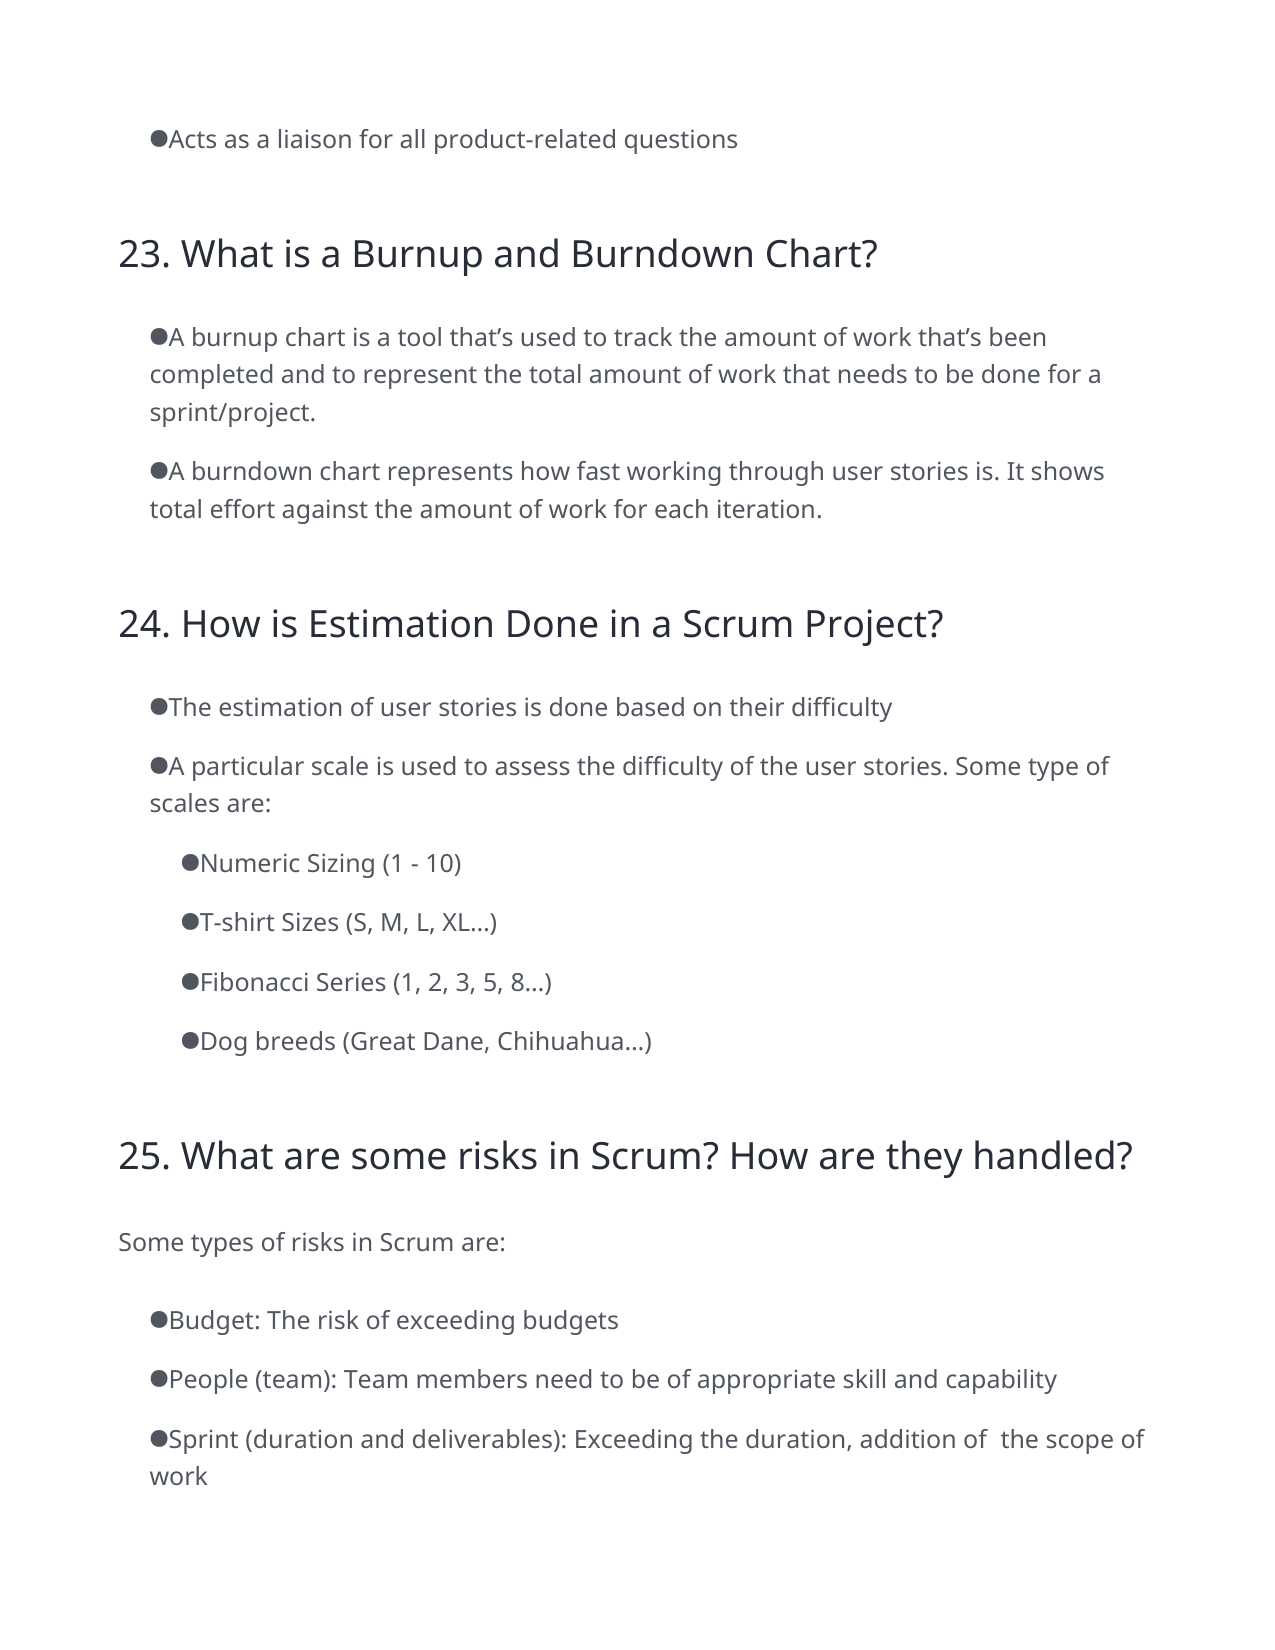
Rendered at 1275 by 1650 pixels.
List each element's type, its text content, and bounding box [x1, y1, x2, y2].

subtitle 25. What are some risks in Scrum? How are they handled? [118, 1129, 1157, 1181]
list Acts as a liaison for all product-related questions [118, 118, 1157, 156]
list Budget: The risk of exceeding budgets [118, 1299, 1157, 1337]
subtitle 24. How is Estimation Done in a Scrum Project? [118, 597, 1157, 648]
text Some types of risks in Scrum are: [118, 1218, 1157, 1259]
subtitle 23. What is a Burnup and Burndown Chart? [118, 227, 1157, 278]
list People (team): Team members need to be of appropriate skill and capability [118, 1359, 1157, 1396]
list T-shirt Sizes (S, M, L, XL…) [118, 901, 1157, 939]
list Dog breeds (Great Dane, Chihuahua…) [118, 1020, 1157, 1058]
list Numeric Sizing (1 - 10) [118, 842, 1157, 879]
list A burndown chart represents how fast working through user stories is. It shows total effort against the amount of work for each iteration. [118, 450, 1157, 525]
list A burnup chart is a tool that’s used to track the amount of work that’s been completed and to represent the total amount of work that needs to be done for a sprint/project. [118, 316, 1157, 428]
list The estimation of user stories is done based on their difficulty [118, 686, 1157, 723]
list Fibonacci Series (1, 2, 3, 5, 8…) [118, 961, 1157, 998]
list Sprint (duration and deliverables): Exceeding the duration, addition of the scope of work [118, 1418, 1157, 1493]
list A particular scale is used to assess the difficulty of the user stories. Some type of scales are: [118, 745, 1157, 820]
